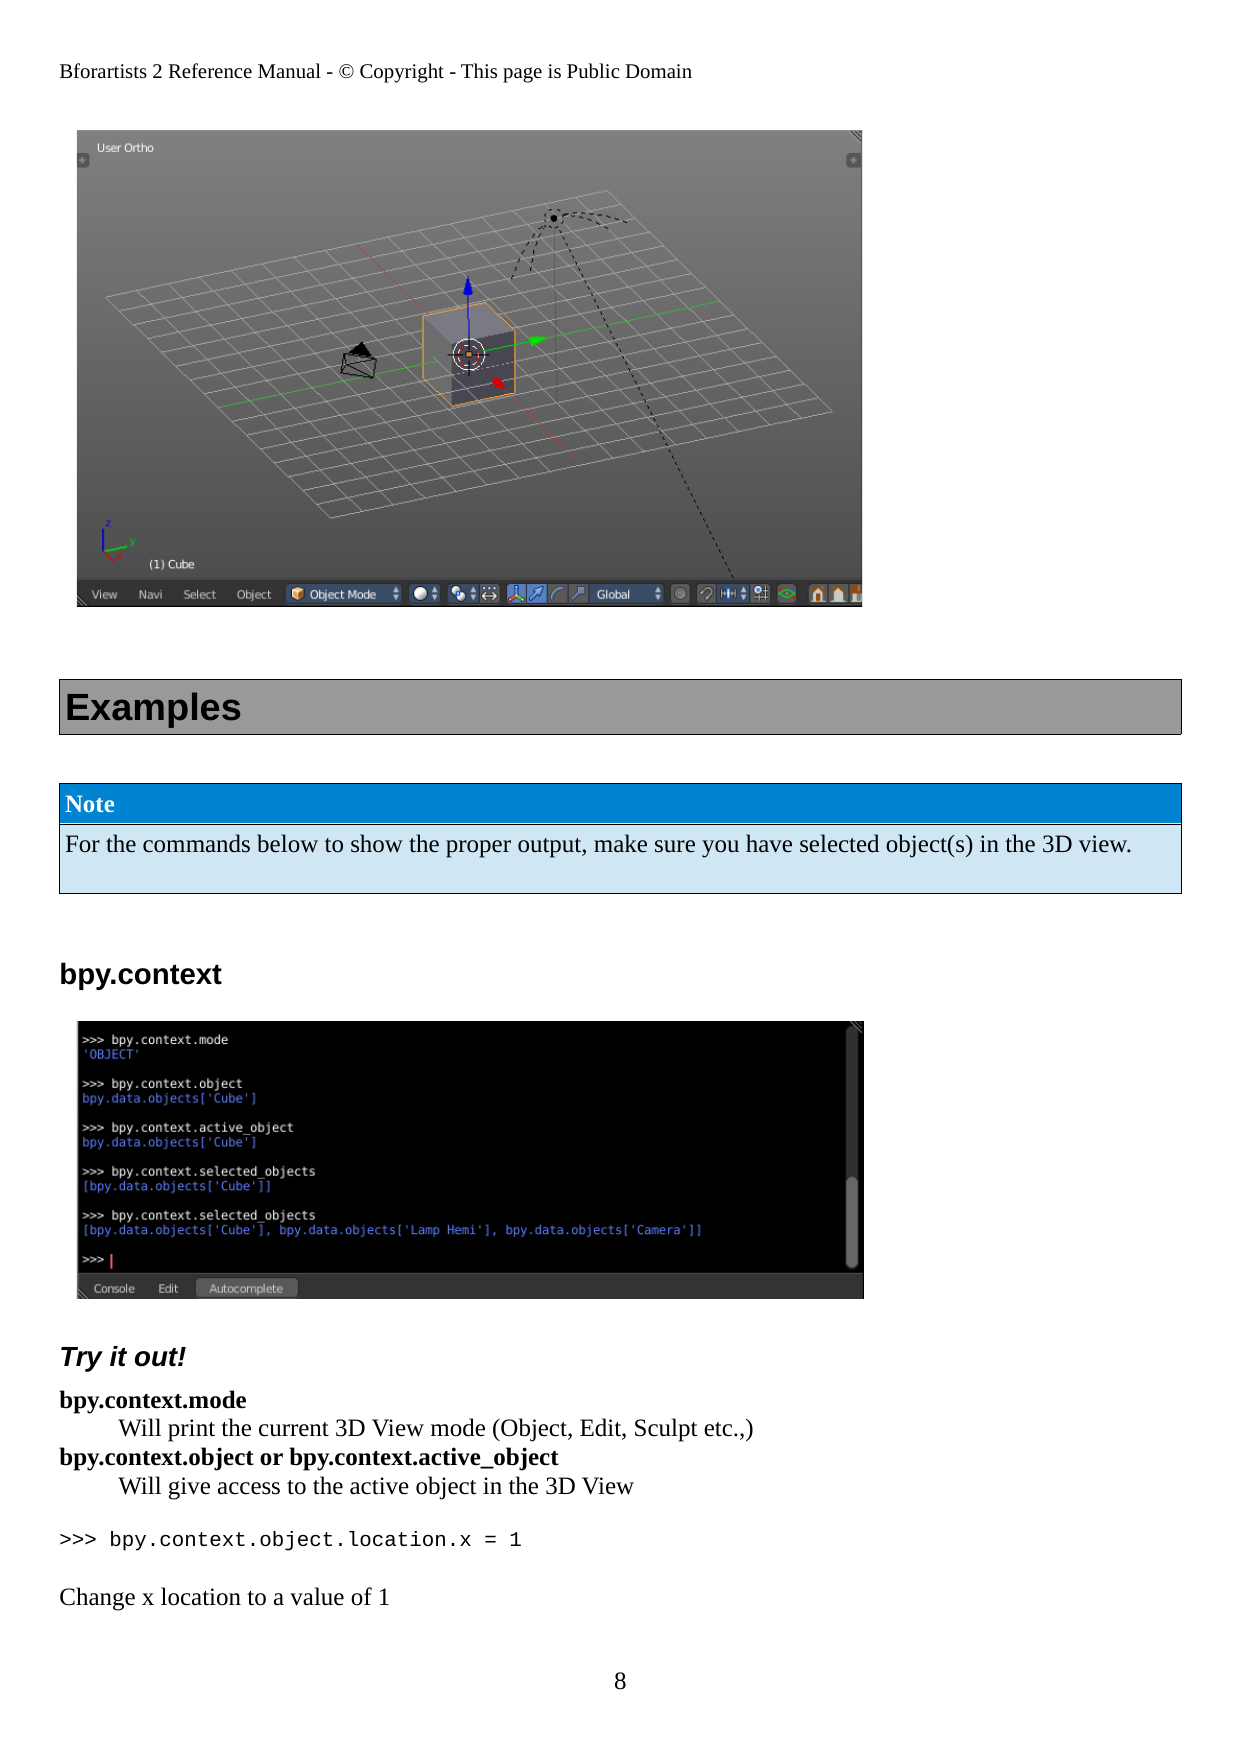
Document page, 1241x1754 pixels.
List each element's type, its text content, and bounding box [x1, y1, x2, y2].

table_header Note [60, 784, 1181, 823]
table_cell For the commands below to show the proper output, make sure you have selected object(s) in the 3D view. [60, 825, 1181, 893]
picture [76, 130, 863, 607]
list Will print the current 3D View mode (Object, Edit, Sculpt etc.,) [118, 1413, 1181, 1442]
table_header Examples [60, 680, 1181, 734]
subtitle bpy.context [59, 957, 1181, 991]
subtitle Try it out! [59, 1340, 1181, 1372]
subtitle bpy.context.mode [59, 1385, 1181, 1413]
text >>> bpy.context.object.location.x = 1 [59, 1529, 1181, 1553]
list Will give access to the active object in the 3D View [118, 1471, 1181, 1500]
subtitle bpy.context.object or bpy.context.active_object [59, 1442, 1181, 1471]
picture [76, 1021, 864, 1299]
text Change x location to a value of 1 [59, 1582, 1181, 1611]
